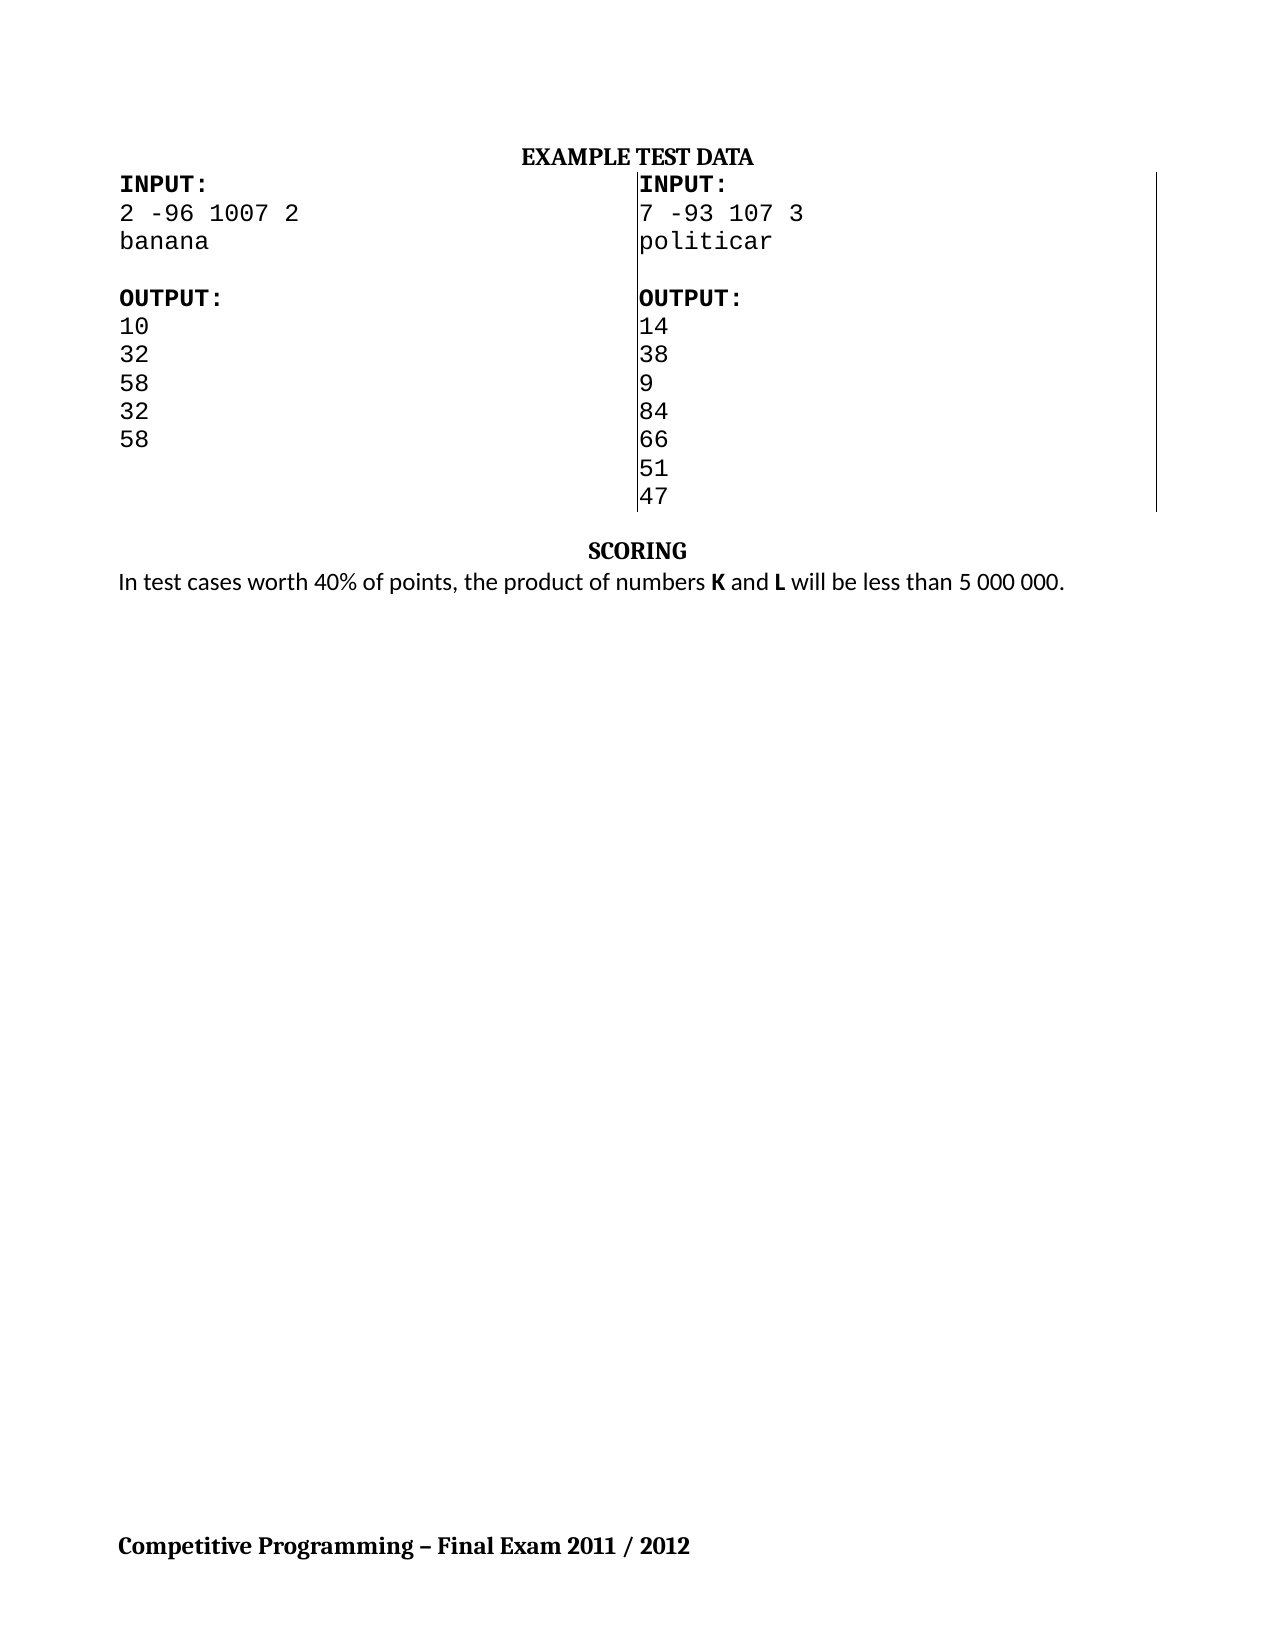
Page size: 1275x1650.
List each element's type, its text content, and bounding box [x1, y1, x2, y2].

text In test cases worth 40% of points, the product of numbers K and L will be less than 5 000 000. [118, 566, 1157, 596]
subtitle SCORING [118, 537, 1157, 566]
table_header INPUT: 7 -93 107 3 politicar OUTPUT: 14 38 9 84 66 51 47 [638, 172, 1156, 512]
subtitle EXAMPLE TEST DATA [118, 143, 1157, 172]
table_header INPUT: 2 -96 1007 2 banana OUTPUT: 10 32 58 32 58 [118, 172, 637, 512]
